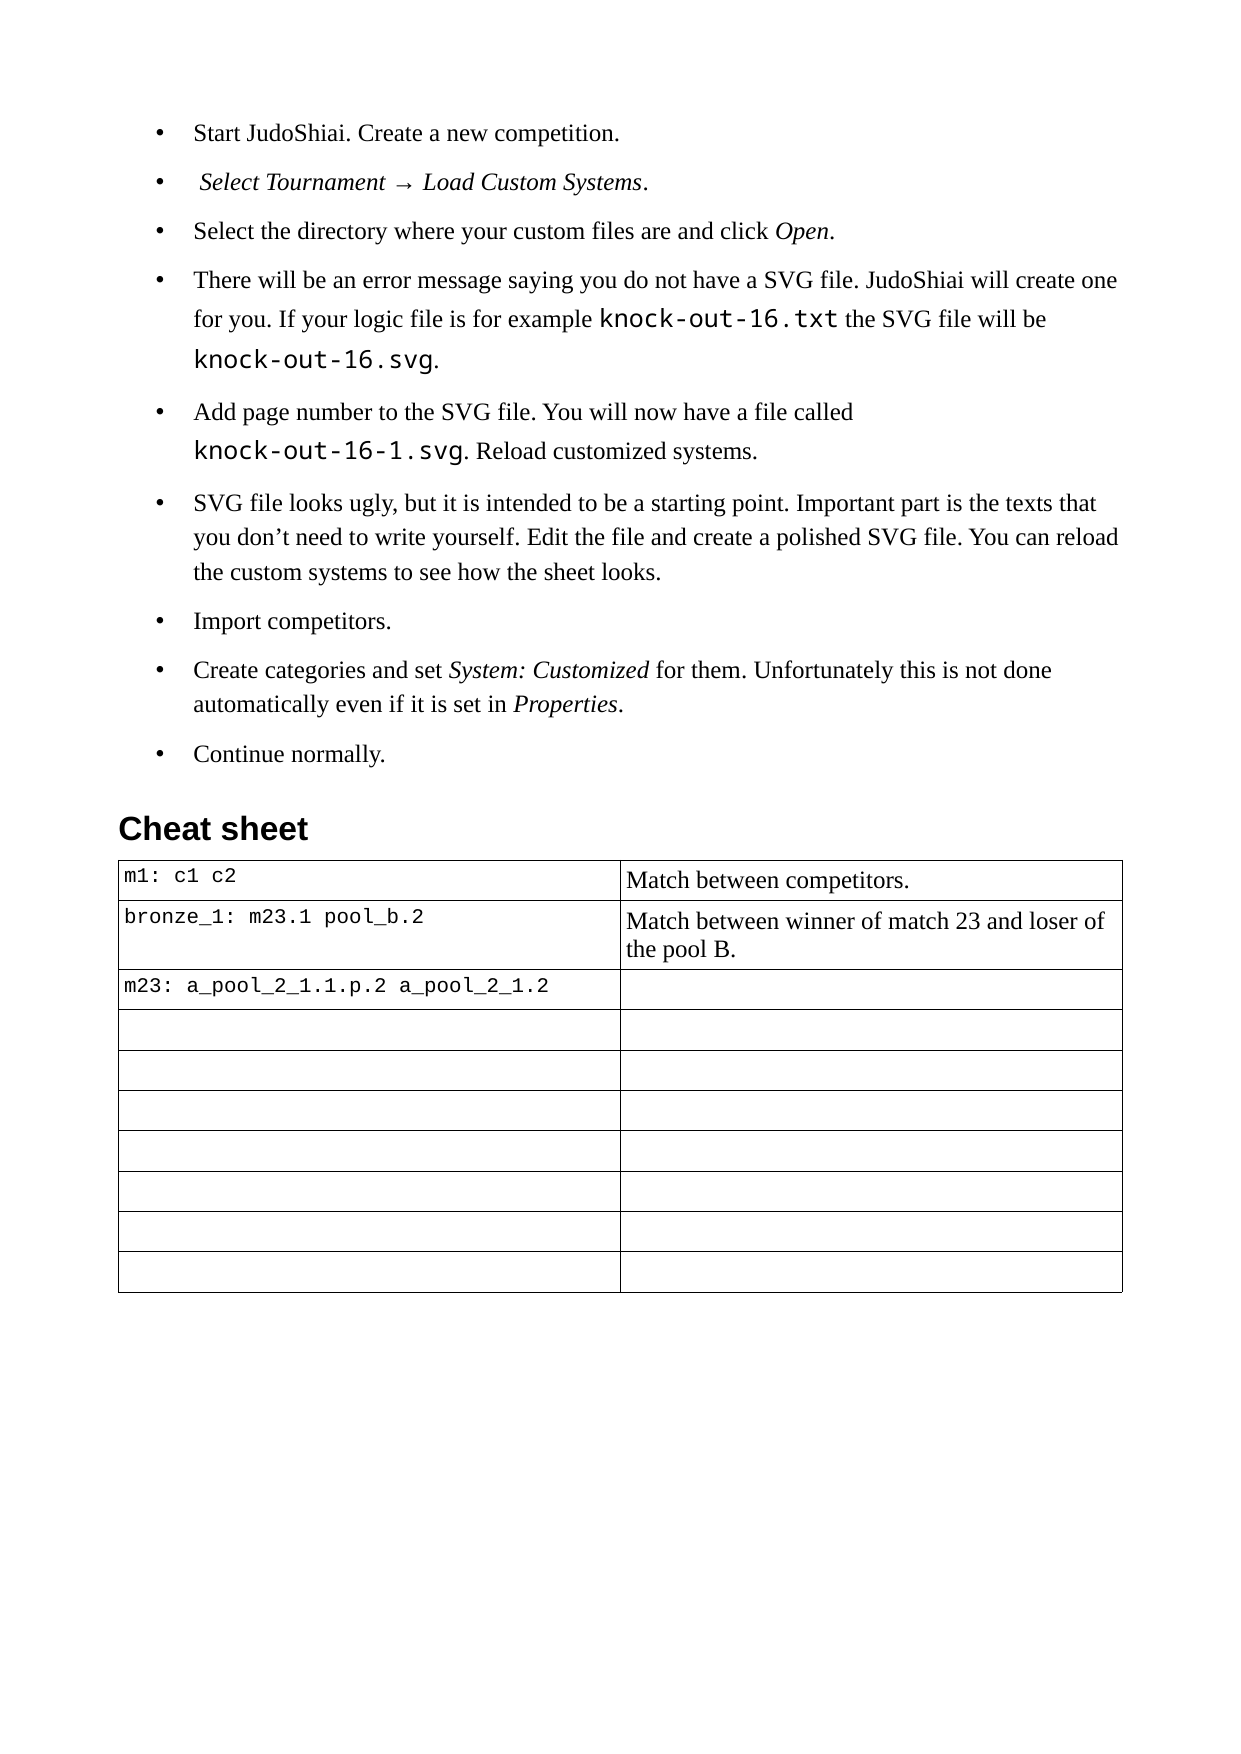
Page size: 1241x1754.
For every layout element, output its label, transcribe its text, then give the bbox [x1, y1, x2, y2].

table_cell [119, 1212, 620, 1251]
list Start JudoShiai. Create a new competition. [156, 118, 1122, 147]
table_cell [621, 970, 1122, 1009]
table_cell Match between winner of match 23 and loser of the pool B. [621, 901, 1122, 969]
table_cell [119, 1010, 620, 1050]
table_cell [119, 1091, 620, 1130]
table_cell m23: a_pool_2_1.1.p.2 a_pool_2_1.2 [119, 970, 620, 1009]
list Add page number to the SVG file. You will now have a file called knock-out-16-1.svg. Reload customized systems. [156, 397, 1122, 467]
list Select the directory where your custom files are and click Open. [156, 216, 1122, 245]
list Select Tournament → Load Custom Systems. [156, 167, 1122, 196]
table_cell [621, 1172, 1122, 1211]
table_cell [621, 1252, 1122, 1292]
table_cell [621, 1131, 1122, 1171]
list Create categories and set System: Customized for them. Unfortunately this is not done automatically even if it is set in Properties. [156, 655, 1122, 718]
table_cell [621, 1051, 1122, 1090]
subtitle Cheat sheet [118, 808, 1122, 847]
table_cell [119, 1131, 620, 1171]
table_header Match between competitors. [621, 861, 1122, 900]
table_cell [119, 1252, 620, 1292]
list Import competitors. [156, 606, 1122, 635]
table_cell [119, 1051, 620, 1090]
table_cell [621, 1212, 1122, 1251]
table_cell [119, 1172, 620, 1211]
list Continue normally. [156, 739, 1122, 767]
table_cell bronze_1: m23.1 pool_b.2 [119, 901, 620, 969]
table_cell [621, 1091, 1122, 1130]
list There will be an error message saying you do not have a SVG file. JudoShiai will create one for you. If your logic file is for example knock-out-16.txt the SVG file will be knock-out-16.svg. [156, 265, 1122, 376]
table_header m1: c1 c2 [119, 861, 620, 900]
list SVG file looks ugly, but it is intended to be a starting point. Important part is the texts that you don’t need to write yourself. Edit the file and create a polished SVG file. You can reload the custom systems to see how the sheet looks. [156, 488, 1122, 586]
table_cell [621, 1010, 1122, 1050]
